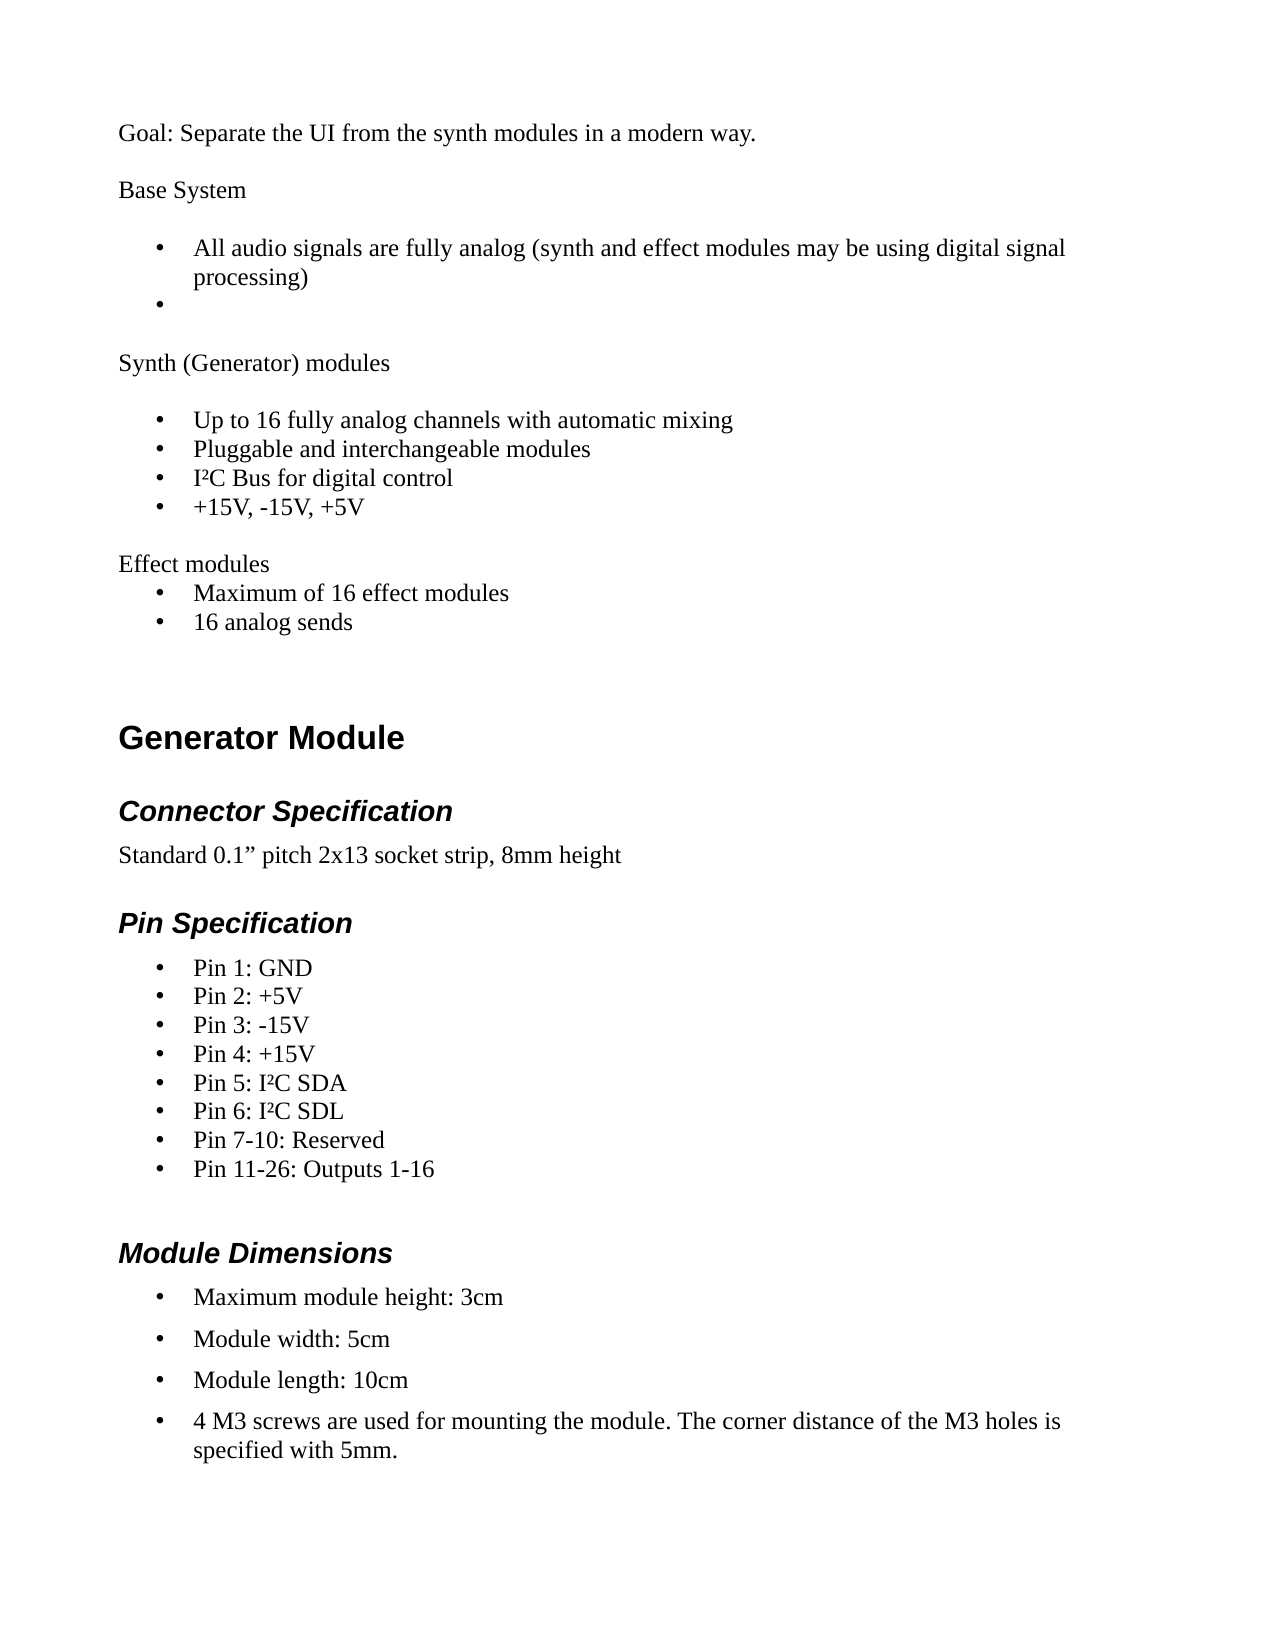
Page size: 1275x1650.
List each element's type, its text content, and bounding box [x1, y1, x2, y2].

text Base System [118, 176, 1157, 204]
subtitle Connector Specification [118, 794, 1157, 828]
list Pin 4: +15V [156, 1039, 1157, 1068]
list +15V, -15V, +5V [156, 492, 1157, 521]
subtitle Pin Specification [118, 907, 1157, 940]
list Maximum of 16 effect modules [156, 578, 1157, 607]
list All audio signals are fully analog (synth and effect modules may be using digital signal processing) [156, 233, 1157, 291]
text Synth (Generator) modules [118, 348, 1157, 377]
list Pin 5: I²C SDA [156, 1068, 1157, 1096]
subtitle Module Dimensions [118, 1236, 1157, 1270]
list 16 analog sends [156, 607, 1157, 636]
text Goal: Separate the UI from the synth modules in a modern way. [118, 118, 1157, 147]
list Module width: 5cm [156, 1324, 1157, 1352]
list I²C Bus for digital control [156, 463, 1157, 492]
list Pluggable and interchangeable modules [156, 434, 1157, 463]
list Up to 16 fully analog channels with automatic mixing [156, 406, 1157, 434]
list Pin 7-10: Reserved [156, 1125, 1157, 1154]
list Pin 11-26: Outputs 1-16 [156, 1154, 1157, 1183]
list Module length: 10cm [156, 1365, 1157, 1394]
list Pin 1: GND [156, 953, 1157, 981]
text Effect modules [118, 549, 1157, 578]
subtitle Generator Module [118, 718, 1157, 757]
list Pin 3: -15V [156, 1010, 1157, 1039]
list Pin 2: +5V [156, 981, 1157, 1010]
list Maximum module height: 3cm [156, 1282, 1157, 1311]
text Standard 0.1” pitch 2x13 socket strip, 8mm height [118, 840, 1157, 869]
list 4 M3 screws are used for mounting the module. The corner distance of the M3 holes is specified with 5mm. [156, 1406, 1157, 1464]
list Pin 6: I²C SDL [156, 1096, 1157, 1125]
